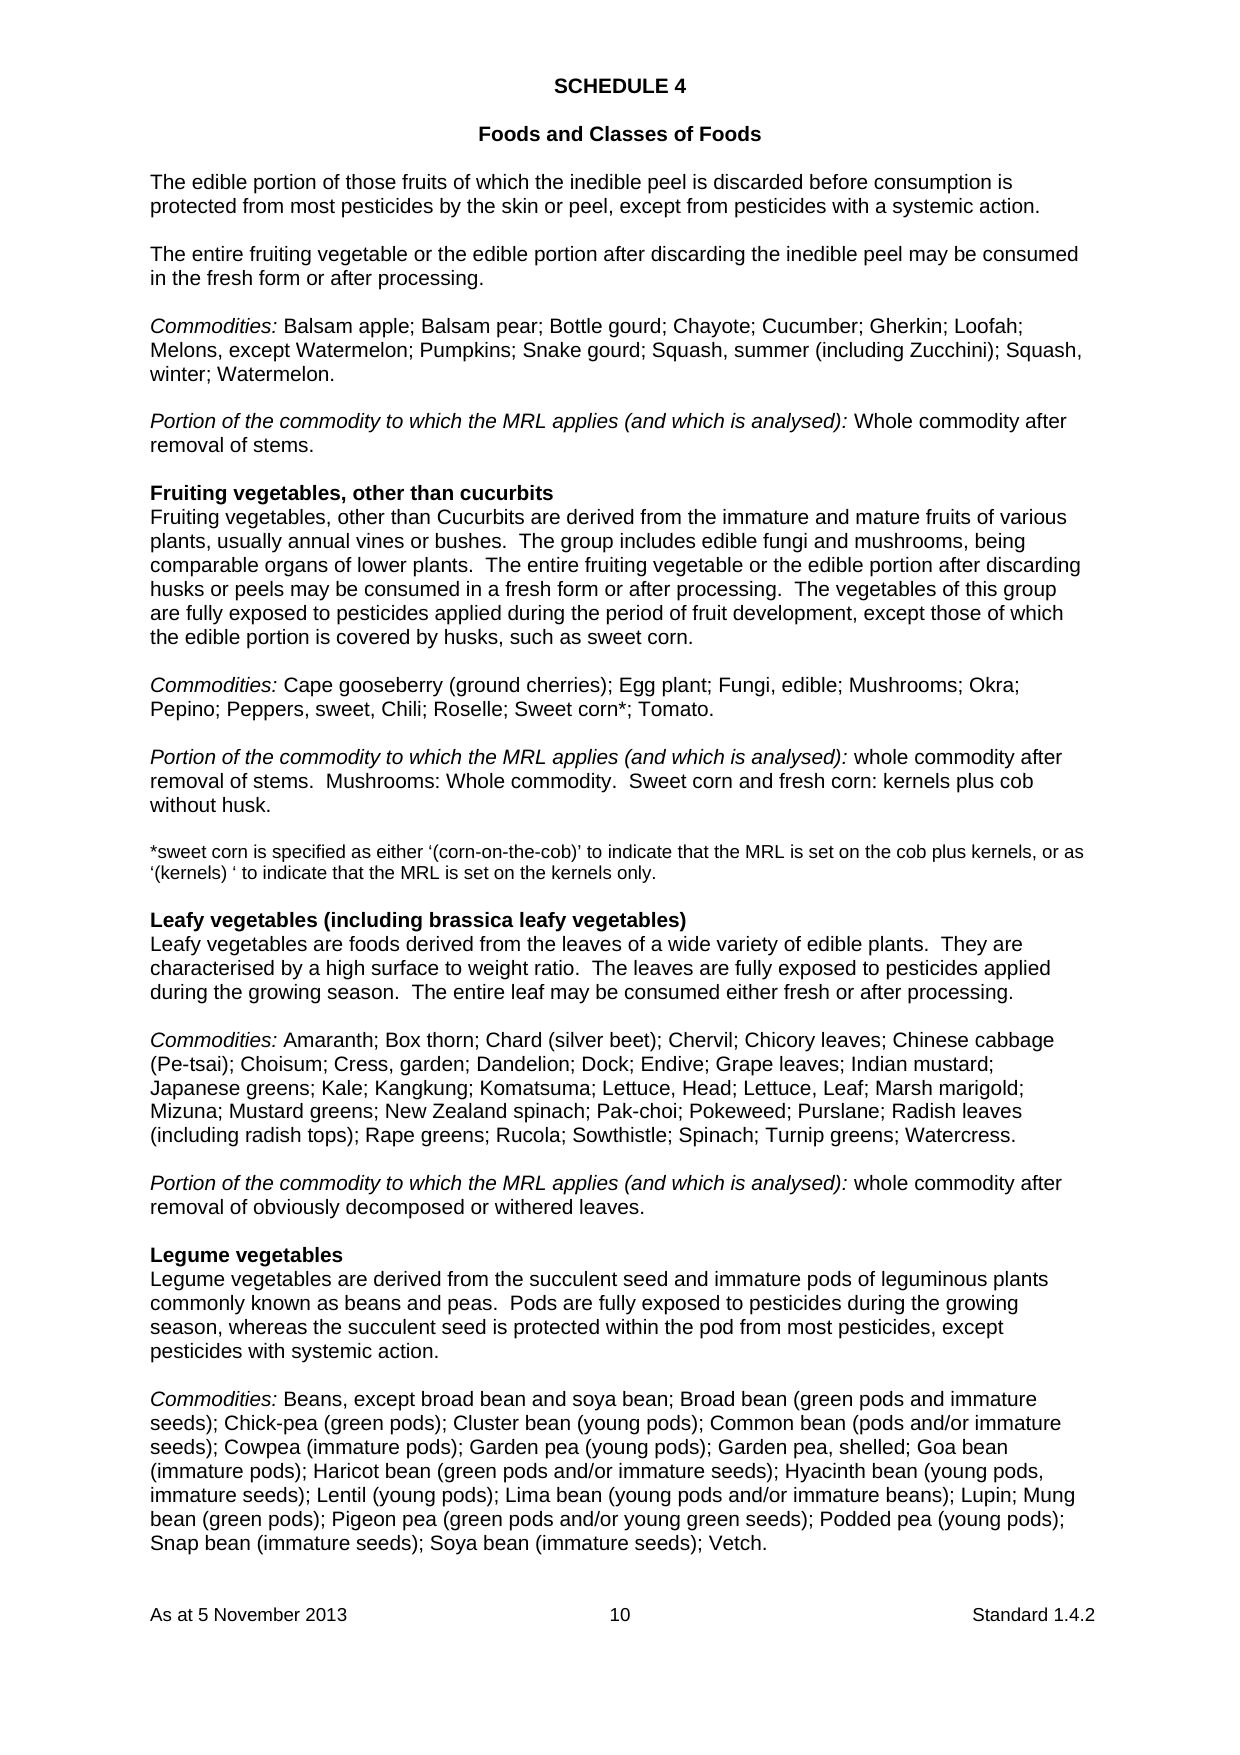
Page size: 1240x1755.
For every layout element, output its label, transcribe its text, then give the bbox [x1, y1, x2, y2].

subtitle Leafy vegetables (including brassica leafy vegetables) [150, 908, 1089, 932]
text Commodities: Cape gooseberry (ground cherries); Egg plant; Fungi, edible; Mushrooms; Okra; Pepino; Peppers, sweet, Chili; Roselle; Sweet corn*; Tomato. [150, 673, 1089, 721]
text Commodities: Beans, except broad bean and soya bean; Broad bean (green pods and immature seeds); Chick-pea (green pods); Cluster bean (young pods); Common bean (pods and/or immature seeds); Cowpea (immature pods); Garden pea (young pods); Garden pea, shelled; Goa bean (immature pods); Haricot bean (green pods and/or immature seeds); Hyacinth bean (young pods, immature seeds); Lentil (young pods); Lima bean (young pods and/or immature beans); Lupin; Mung bean (green pods); Pigeon pea (green pods and/or young green seeds); Podded pea (young pods); Snap bean (immature seeds); Soya bean (immature seeds); Vetch. [150, 1387, 1089, 1554]
text The entire fruiting vegetable or the edible portion after discarding the inedible peel may be consumed in the fresh form or after processing. [150, 242, 1089, 289]
subtitle Fruiting vegetables, other than cucurbits [150, 481, 1089, 505]
text The edible portion of those fruits of which the inedible peel is discarded before consumption is protected from most pesticides by the skin or peel, except from pesticides with a systemic action. [150, 170, 1089, 218]
text *sweet corn is specified as either ‘(corn-on-the-cob)’ to indicate that the MRL is set on the cob plus kernels, or as ‘(kernels) ‘ to indicate that the MRL is set on the kernels only. [150, 841, 1089, 884]
text Commodities: Balsam apple; Balsam pear; Bottle gourd; Chayote; Cucumber; Gherkin; Loofah; Melons, except Watermelon; Pumpkins; Snake gourd; Squash, summer (including Zucchini); Squash, winter; Watermelon. [150, 313, 1089, 385]
text Commodities: Amaranth; Box thorn; Chard (silver beet); Chervil; Chicory leaves; Chinese cabbage (Pe-tsai); Choisum; Cress, garden; Dandelion; Dock; Endive; Grape leaves; Indian mustard; Japanese greens; Kale; Kangkung; Komatsuma; Lettuce, Head; Lettuce, Leaf; Marsh marigold; Mizuna; Mustard greens; New Zealand spinach; Pak-choi; Pokeweed; Purslane; Radish leaves (including radish tops); Rape greens; Rucola; Sowthistle; Spinach; Turnip greens; Watercress. [150, 1027, 1089, 1147]
text Legume vegetables are derived from the succulent seed and immature pods of leguminous plants commonly known as beans and peas. Pods are fully exposed to pesticides during the growing season, whereas the succulent seed is protected within the pod from most pesticides, except pesticides with systemic action. [150, 1267, 1089, 1363]
text Leafy vegetables are foods derived from the leaves of a wide variety of edible plants. They are characterised by a high surface to weight ratio. The leaves are fully exposed to pesticides applied during the growing season. The entire leaf may be consumed either fresh or after processing. [150, 932, 1089, 1003]
text Portion of the commodity to which the MRL applies (and which is analysed): whole commodity after removal of stems. Mushrooms: Whole commodity. Sweet corn and fresh corn: kernels plus cob without husk. [150, 745, 1089, 817]
text Portion of the commodity to which the MRL applies (and which is analysed): whole commodity after removal of obviously decomposed or withered leaves. [150, 1171, 1089, 1219]
subtitle Legume vegetables [150, 1243, 1089, 1267]
text Portion of the commodity to which the MRL applies (and which is analysed): Whole commodity after removal of stems. [150, 409, 1089, 457]
text Fruiting vegetables, other than Cucurbits are derived from the immature and mature fruits of various plants, usually annual vines or bushes. The group includes edible fungi and mushrooms, being comparable organs of lower plants. The entire fruiting vegetable or the edible portion after discarding husks or peels may be consumed in a fresh form or after processing. The vegetables of this group are fully exposed to pesticides applied during the period of fruit development, except those of which the edible portion is covered by husks, such as sweet corn. [150, 505, 1089, 649]
